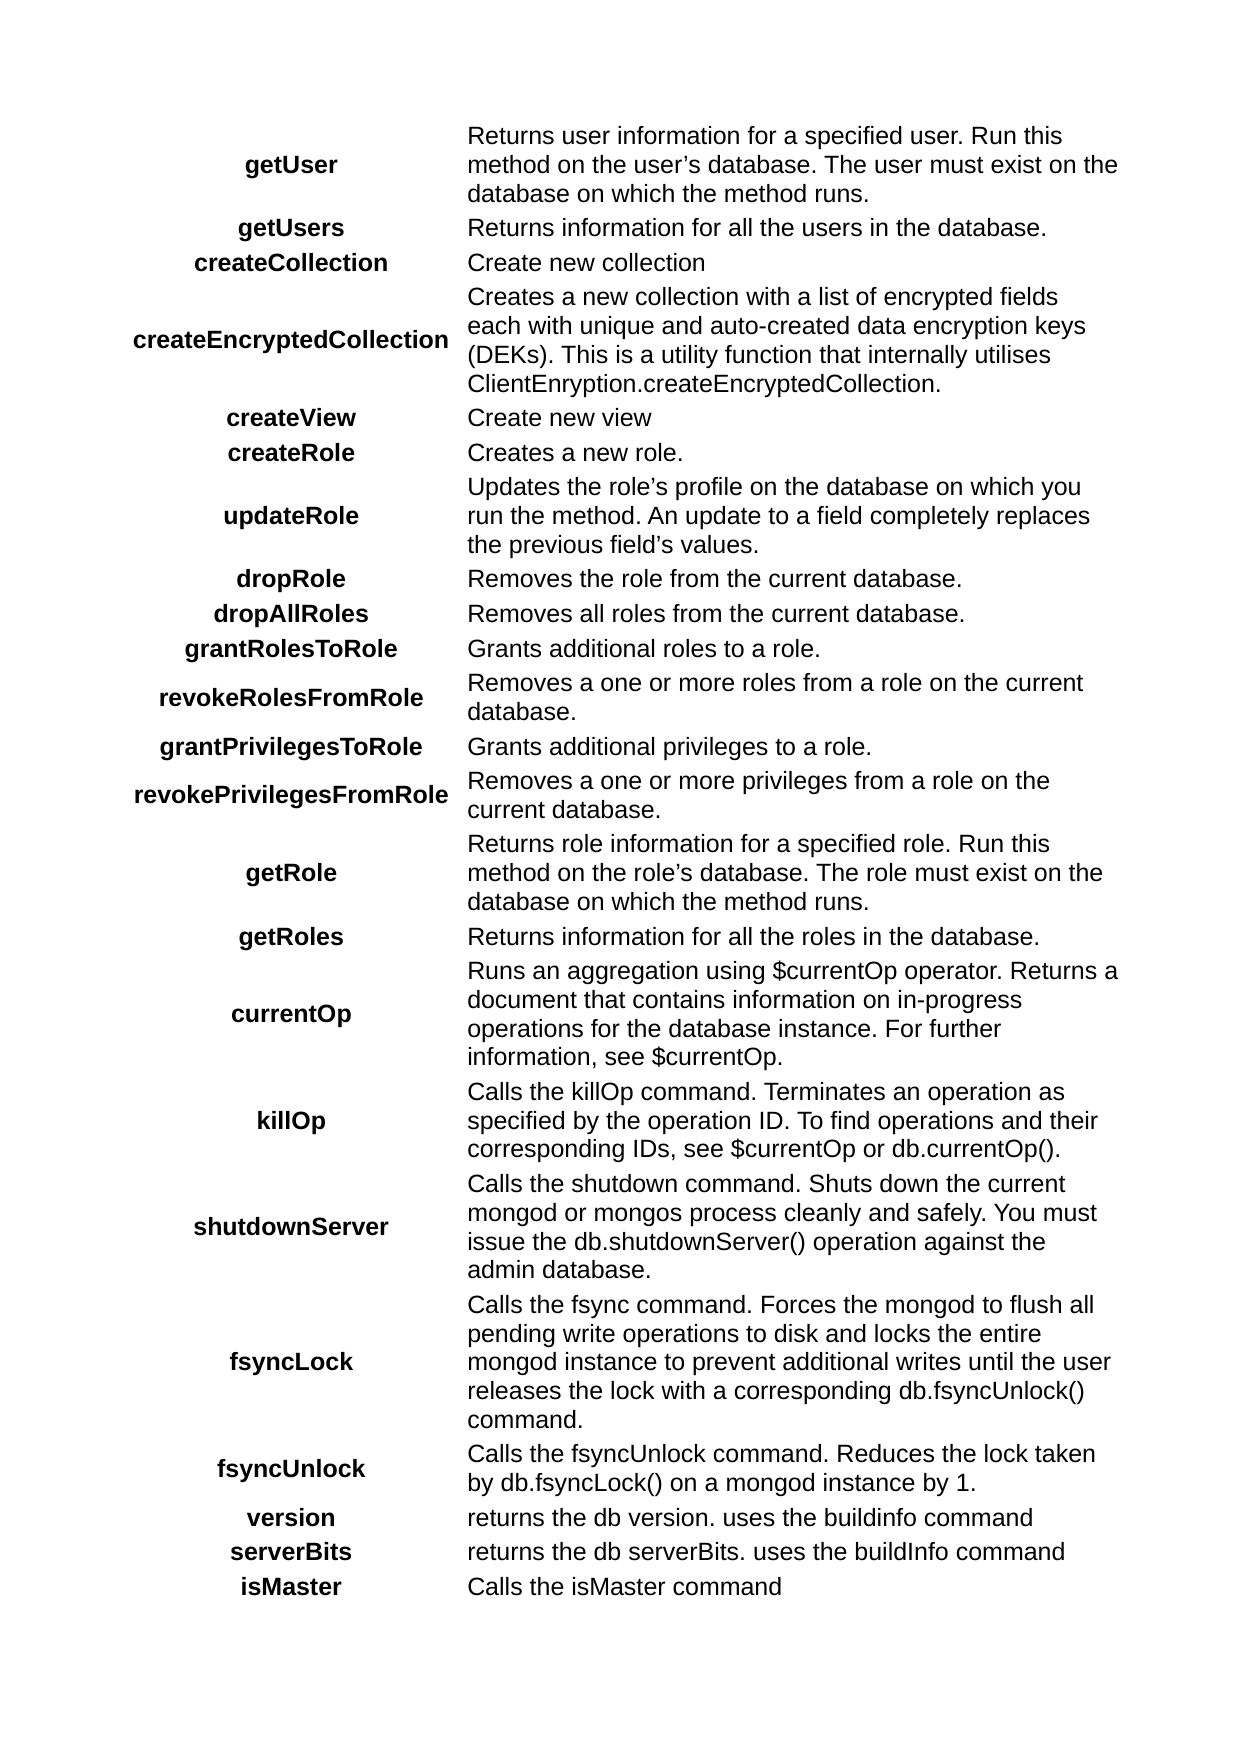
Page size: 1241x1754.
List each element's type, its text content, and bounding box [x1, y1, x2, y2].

table_cell serverBits [118, 1534, 464, 1569]
table_cell Returns information for all the roles in the database. [464, 919, 1122, 953]
table_cell getRoles [118, 919, 464, 953]
table_cell dropAllRoles [118, 596, 464, 631]
table_cell getRole [118, 826, 464, 918]
table_cell Removes the role from the current database. [464, 561, 1122, 596]
table_cell revokePrivilegesFromRole [118, 763, 464, 826]
table_cell getUser [118, 118, 464, 210]
table_cell Calls the fsyncUnlock command. Reduces the lock taken by db.fsyncLock() on a mongod instance by 1. [464, 1436, 1122, 1500]
table_cell createRole [118, 435, 464, 469]
table_cell Grants additional privileges to a role. [464, 729, 1122, 763]
table_cell Grants additional roles to a role. [464, 631, 1122, 665]
table_cell createView [118, 400, 464, 435]
table_cell Removes a one or more privileges from a role on the current database. [464, 763, 1122, 826]
table_cell dropRole [118, 561, 464, 596]
table_cell grantPrivilegesToRole [118, 729, 464, 763]
table_cell isMaster [118, 1569, 464, 1603]
table_cell shutdownServer [118, 1166, 464, 1287]
table_cell currentOp [118, 953, 464, 1074]
table_cell returns the db version. uses the buildinfo command [464, 1500, 1122, 1534]
table_cell Returns information for all the users in the database. [464, 210, 1122, 245]
table_cell returns the db serverBits. uses the buildInfo command [464, 1534, 1122, 1569]
table_cell Creates a new collection with a list of encrypted fields each with unique and auto-created data encryption keys (DEKs). This is a utility function that internally utilises ClientEnryption.createEncryptedCollection. [464, 279, 1122, 400]
table_cell Runs an aggregation using $currentOp operator. Returns a document that contains information on in-progress operations for the database instance. For further information, see $currentOp. [464, 953, 1122, 1074]
table_cell Removes a one or more roles from a role on the current database. [464, 665, 1122, 728]
table_cell Calls the shutdown command. Shuts down the current mongod or mongos process cleanly and safely. You must issue the db.shutdownServer() operation against the admin database. [464, 1166, 1122, 1287]
table_cell Updates the role’s profile on the database on which you run the method. An update to a field completely replaces the previous field’s values. [464, 469, 1122, 561]
table_cell getUsers [118, 210, 464, 245]
table_cell createEncryptedCollection [118, 279, 464, 400]
table_cell Returns role information for a specified role. Run this method on the role’s database. The role must exist on the database on which the method runs. [464, 826, 1122, 918]
table_cell grantRolesToRole [118, 631, 464, 665]
table_cell Calls the killOp command. Terminates an operation as specified by the operation ID. To find operations and their corresponding IDs, see $currentOp or db.currentOp(). [464, 1074, 1122, 1166]
table_cell fsyncUnlock [118, 1436, 464, 1500]
table_cell fsyncLock [118, 1287, 464, 1436]
table_cell createCollection [118, 245, 464, 279]
table_cell Create new view [464, 400, 1122, 435]
table_cell Calls the isMaster command [464, 1569, 1122, 1603]
table_cell updateRole [118, 469, 464, 561]
table_cell Creates a new role. [464, 435, 1122, 469]
table_cell version [118, 1500, 464, 1534]
table_cell Returns user information for a specified user. Run this method on the user’s database. The user must exist on the database on which the method runs. [464, 118, 1122, 210]
table_cell Create new collection [464, 245, 1122, 279]
table_cell Removes all roles from the current database. [464, 596, 1122, 631]
table_cell killOp [118, 1074, 464, 1166]
table_cell revokeRolesFromRole [118, 665, 464, 728]
table_cell Calls the fsync command. Forces the mongod to flush all pending write operations to disk and locks the entire mongod instance to prevent additional writes until the user releases the lock with a corresponding db.fsyncUnlock() command. [464, 1287, 1122, 1436]
